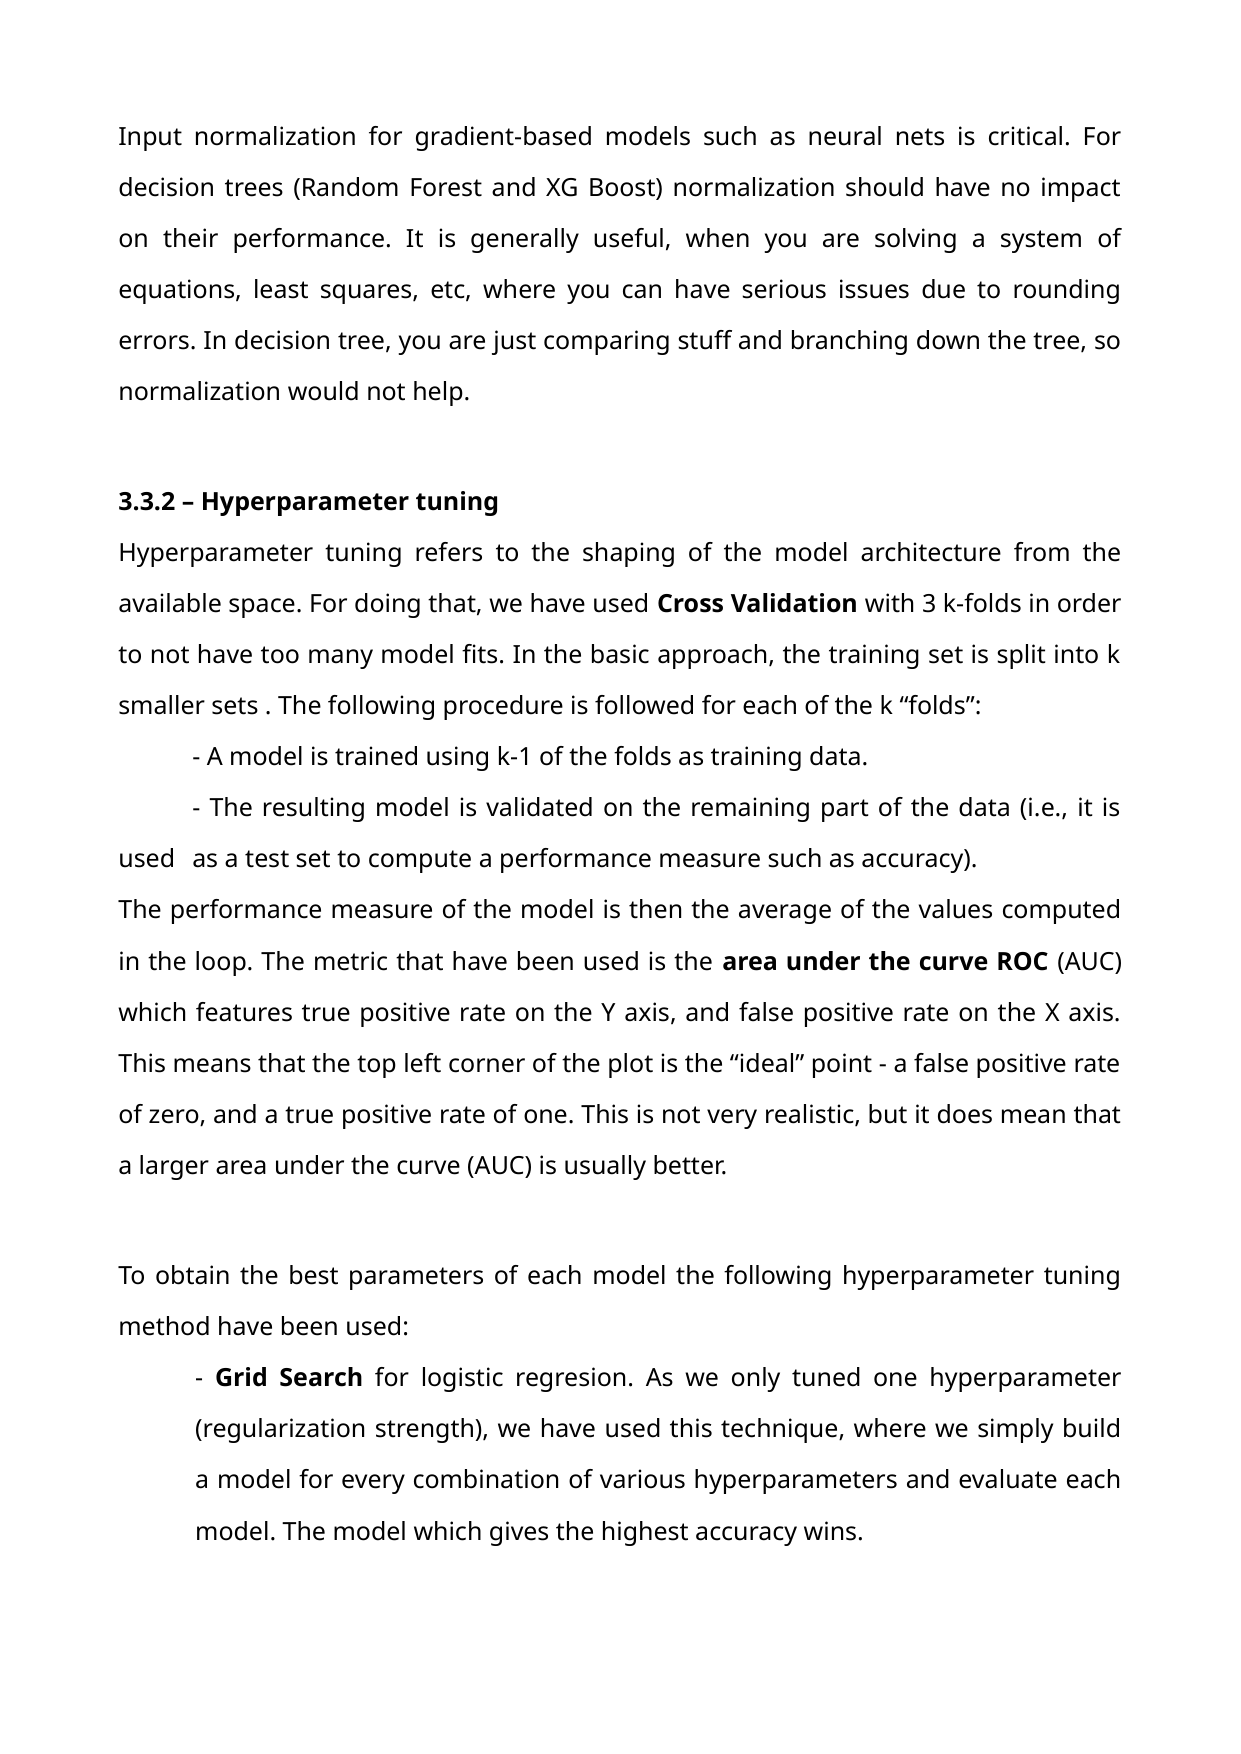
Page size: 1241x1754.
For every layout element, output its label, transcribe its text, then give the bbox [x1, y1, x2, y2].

text Input normalization for gradient-based models such as neural nets is critical. For decision trees (Random Forest and XG Boost) normalization should have no impact on their performance. It is generally useful, when you are solving a system of equations, least squares, etc, where you can have serious issues due to rounding errors. In decision tree, you are just comparing stuff and branching down the tree, so normalization would not help. [118, 118, 1122, 407]
text To obtain the best parameters of each model the following hyperparameter tuning method have been used: [118, 1258, 1122, 1343]
text 3.3.2 – Hyperparameter tuning [118, 484, 1122, 518]
text The performance measure of the model is then the average of the values computed in the loop. The metric that have been used is the area under the curve ROC (AUC) which features true positive rate on the Y axis, and false positive rate on the X axis. This means that the top left corner of the plot is the “ideal” point - a false positive rate of zero, and a true positive rate of one. This is not very realistic, but it does mean that a larger area under the curve (AUC) is usually better. [118, 892, 1122, 1181]
text - The resulting model is validated on the remaining part of the data (i.e., it is used as a test set to compute a performance measure such as accuracy). [118, 790, 1122, 875]
text - Grid Search for logistic regresion. As we only tuned one hyperparameter (regularization strength), we have used this technique, where we simply build a model for every combination of various hyperparameters and evaluate each model. The model which gives the highest accuracy wins. [195, 1360, 1122, 1547]
text - A model is trained using k-1 of the folds as training data. [118, 739, 1122, 773]
text Hyperparameter tuning refers to the shaping of the model architecture from the available space. For doing that, we have used Cross Validation with 3 k-folds in order to not have too many model fits. In the basic approach, the training set is split into k smaller sets . The following procedure is followed for each of the k “folds”: [118, 535, 1122, 722]
